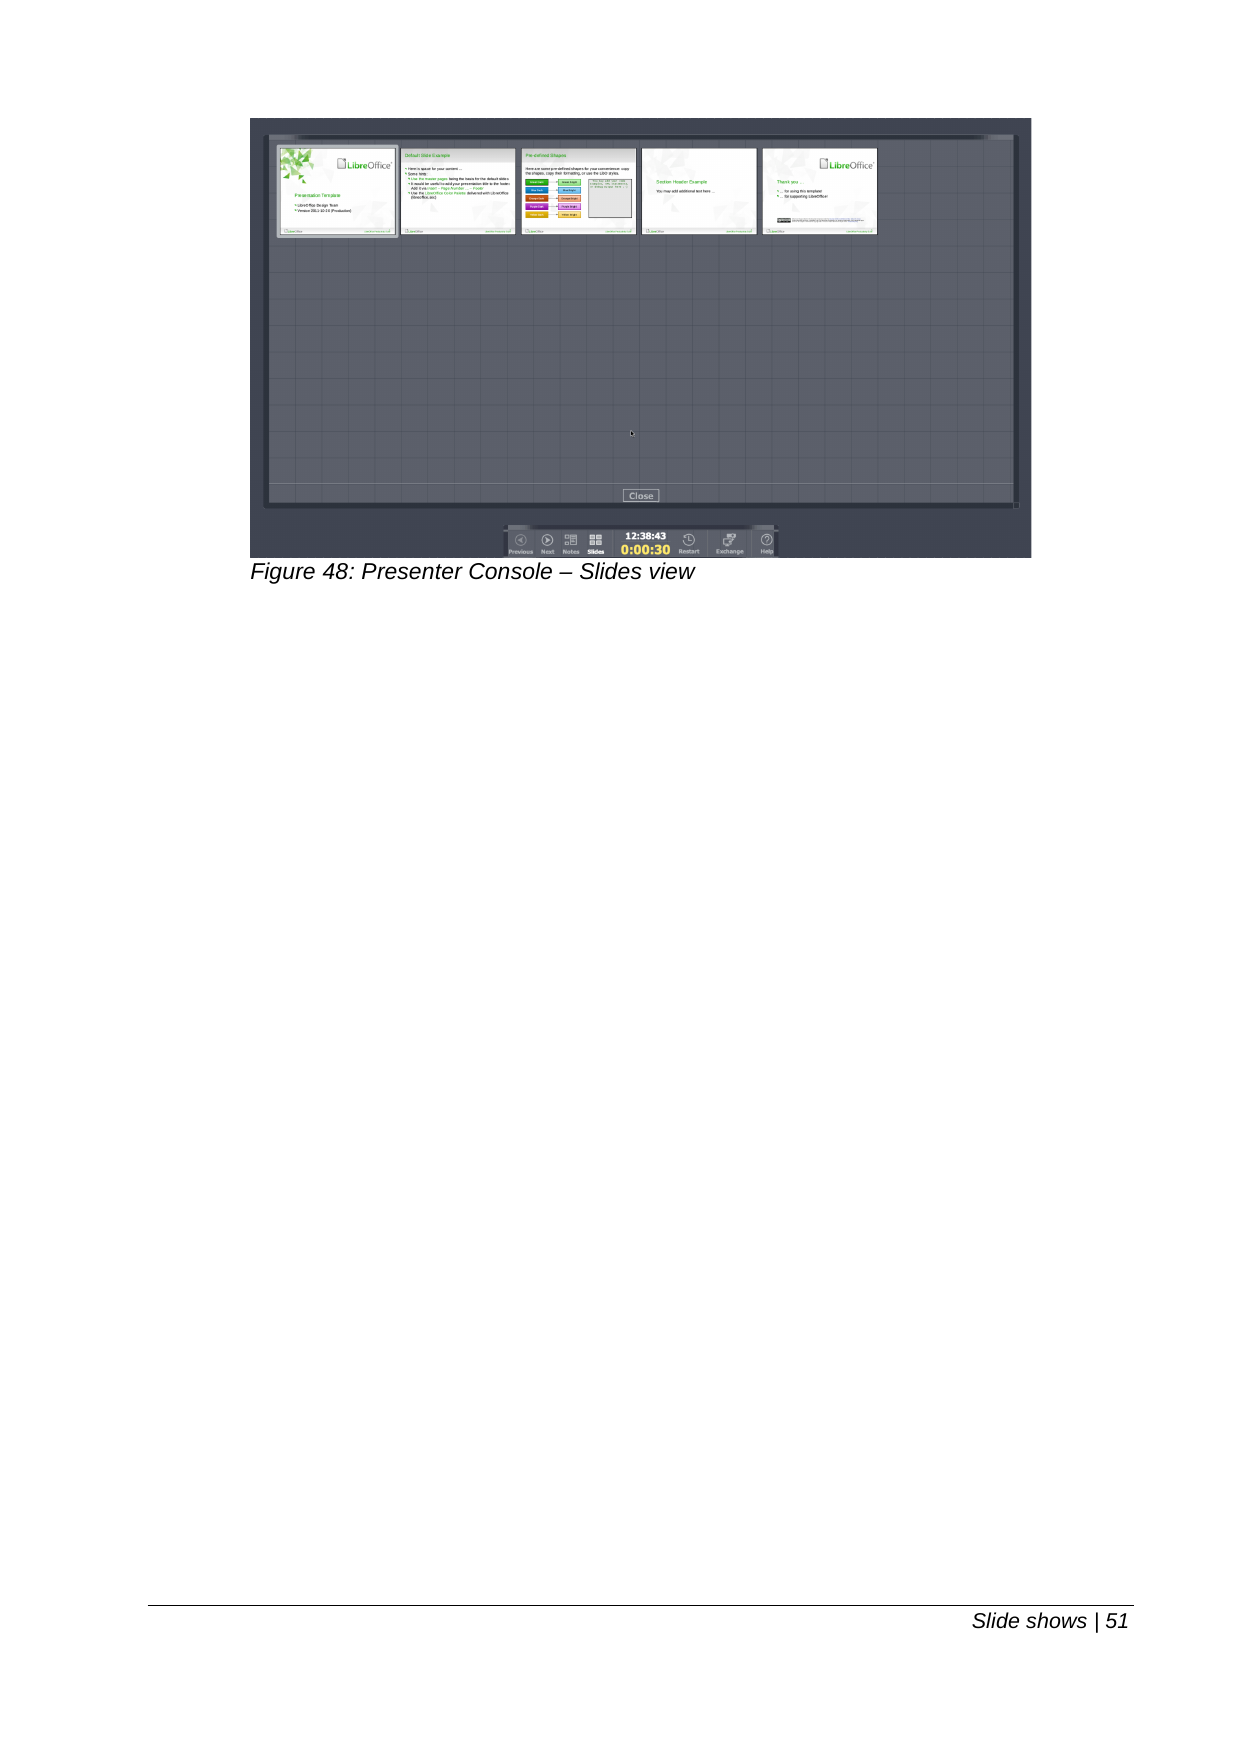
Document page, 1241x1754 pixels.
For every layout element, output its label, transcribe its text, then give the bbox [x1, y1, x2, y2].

picture [250, 118, 1032, 558]
text Figure 48: Presenter Console – Slides view [250, 558, 1031, 584]
